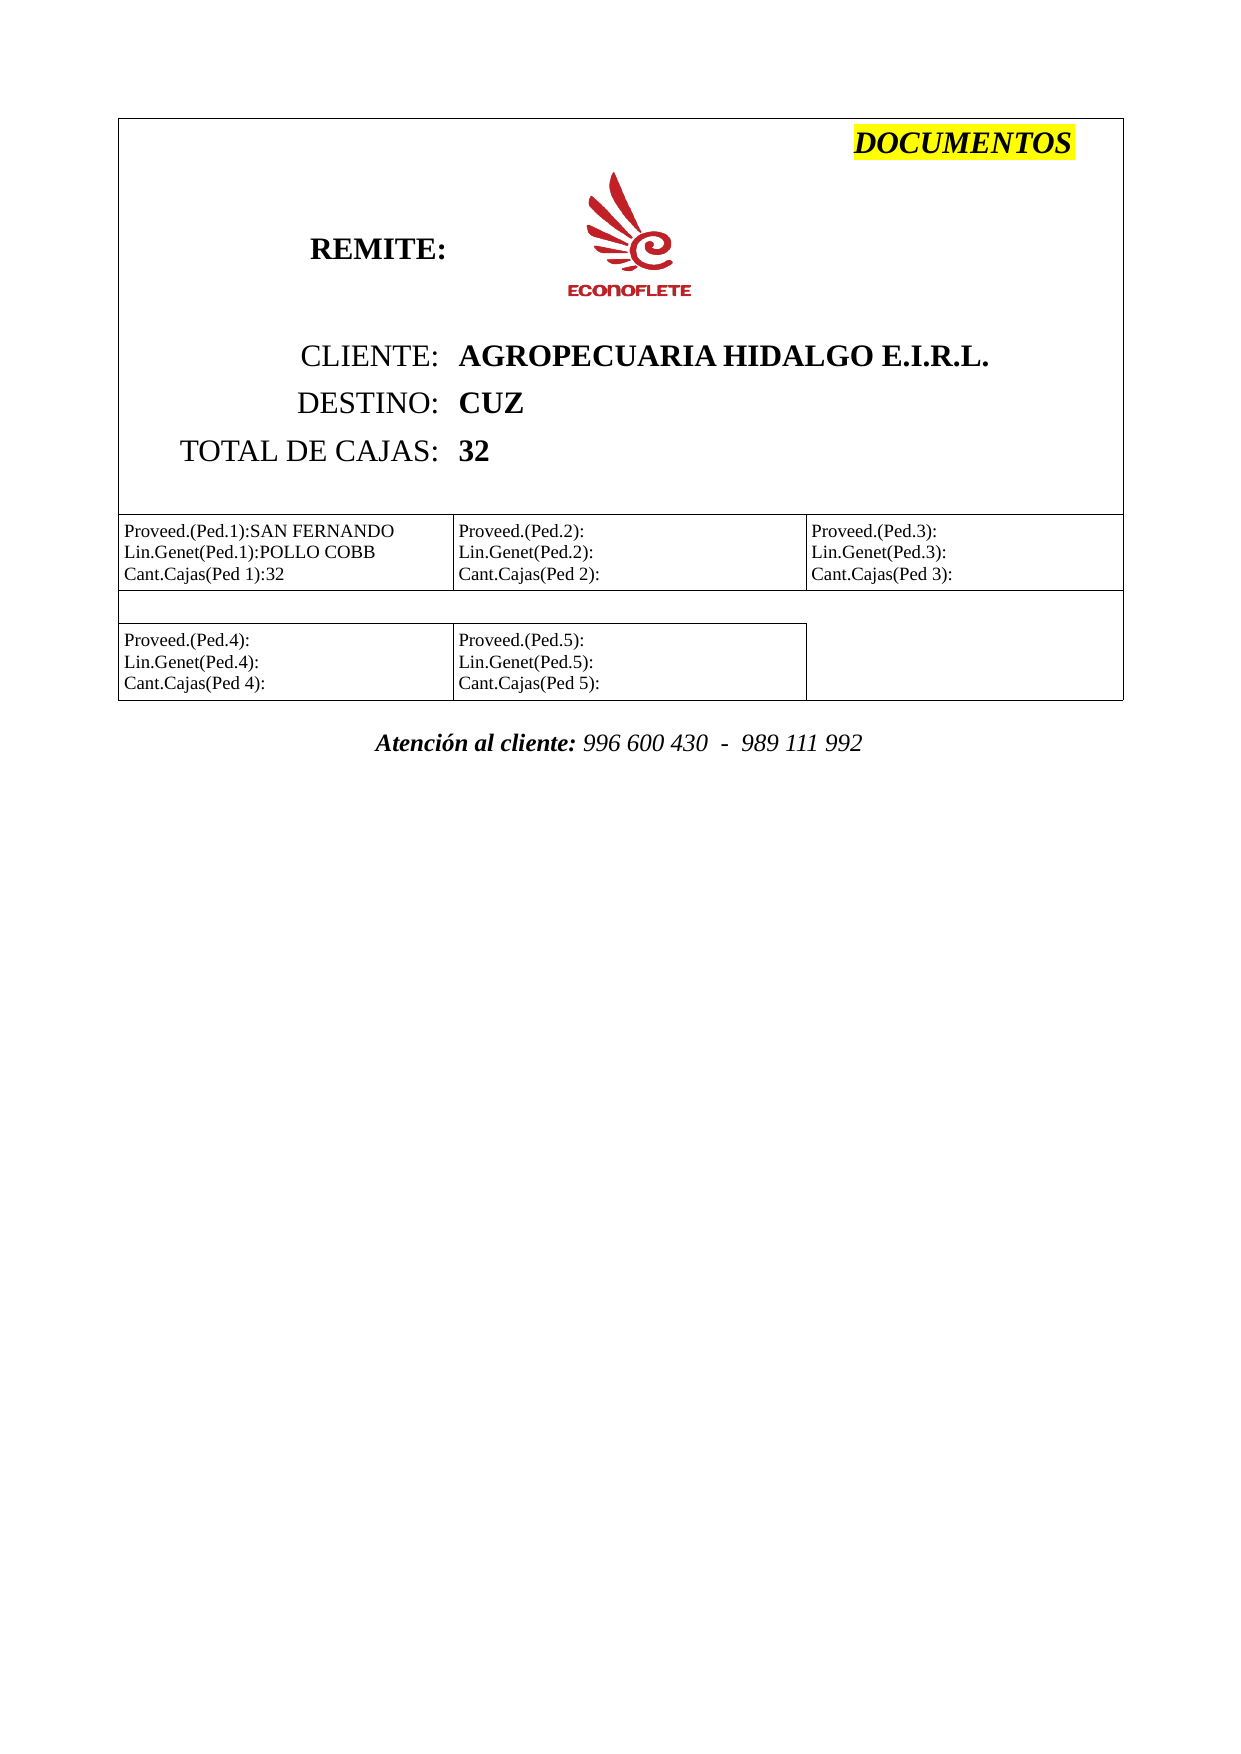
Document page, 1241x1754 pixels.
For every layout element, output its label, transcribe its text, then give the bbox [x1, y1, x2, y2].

table_cell Proveed.(Ped.2): Lin.Genet(Ped.2): Cant.Cajas(Ped 2): [454, 515, 806, 590]
table_cell [453, 474, 806, 514]
table_cell [806, 379, 1123, 426]
table_cell 32 [453, 426, 1123, 474]
table_cell [453, 591, 806, 623]
table_cell CLIENTE: [119, 332, 453, 379]
table_cell [119, 591, 453, 623]
table_cell AGROPECUARIA HIDALGO E.I.R.L. [453, 332, 1123, 379]
table_cell TOTAL DE CAJAS: [119, 426, 453, 474]
table_header DOCUMENTOS [806, 119, 1123, 166]
table_cell Proveed.(Ped.3): Lin.Genet(Ped.3): Cant.Cajas(Ped 3): [807, 515, 1123, 590]
table_cell [119, 474, 453, 514]
table_cell [806, 474, 1123, 514]
table_cell Proveed.(Ped.4): Lin.Genet(Ped.4): Cant.Cajas(Ped 4): [119, 624, 453, 699]
table_cell [453, 166, 806, 332]
text Atención al cliente: 996 600 430 - 989 111 992 [118, 728, 1122, 757]
table_header [119, 119, 453, 166]
table_cell [807, 623, 1123, 699]
table_cell [806, 591, 1123, 623]
table_cell Proveed.(Ped.1):SAN FERNANDO Lin.Genet(Ped.1):POLLO COBB Cant.Cajas(Ped 1):32 [119, 515, 453, 590]
picture [552, 171, 707, 297]
table_cell REMITE: [119, 166, 453, 332]
table_cell [806, 166, 1123, 332]
table_header [453, 119, 806, 166]
table_cell CUZ [453, 379, 806, 426]
table_cell Proveed.(Ped.5): Lin.Genet(Ped.5): Cant.Cajas(Ped 5): [454, 624, 806, 699]
table_cell DESTINO: [119, 379, 453, 426]
